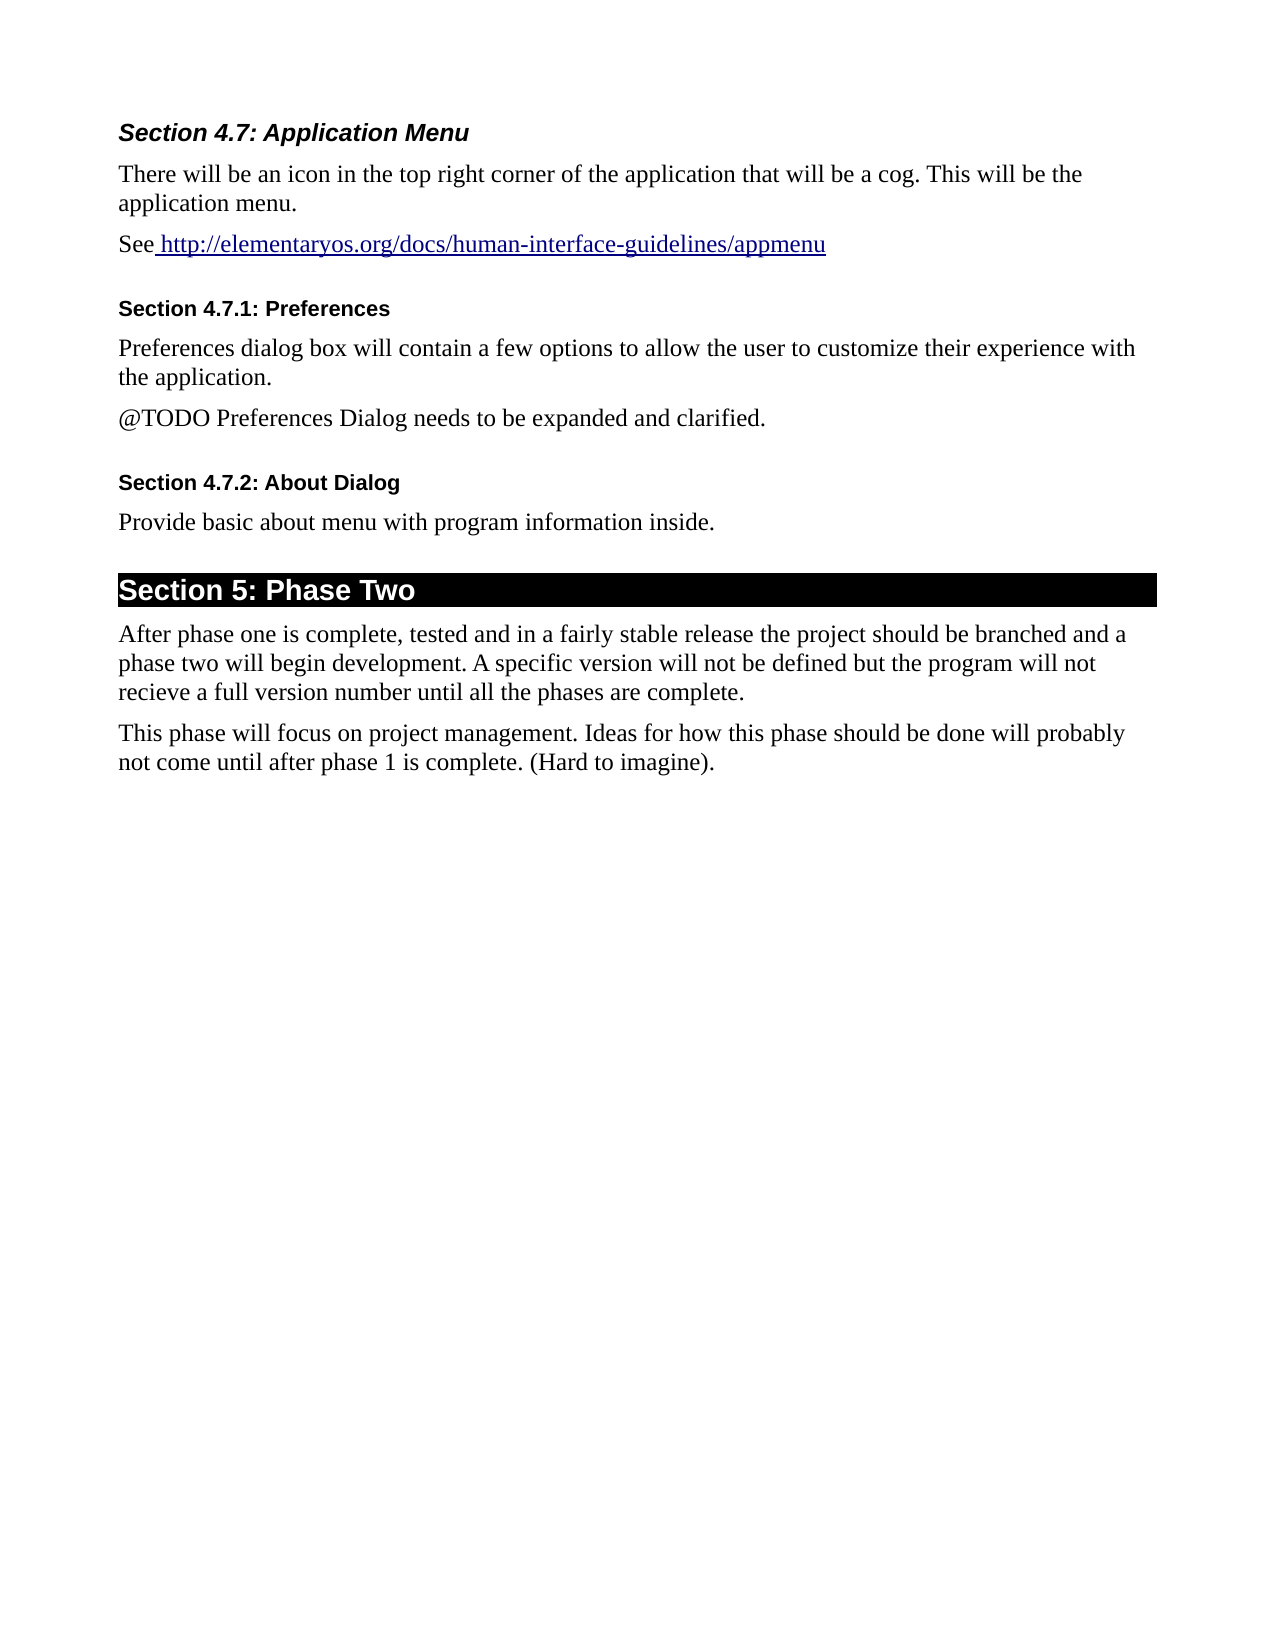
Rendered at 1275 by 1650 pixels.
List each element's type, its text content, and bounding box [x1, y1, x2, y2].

subtitle Section 4.7.1: Preferences [118, 295, 1157, 321]
text There will be an icon in the top right corner of the application that will be a cog. This will be the application menu. [118, 159, 1157, 217]
text After phase one is complete, tested and in a fairly stable release the project should be branched and a phase two will begin development. A specific version will not be defined but the program will not recieve a full version number until all the phases are complete. [118, 619, 1157, 706]
subtitle Section 4.7: Application Menu [118, 118, 1157, 147]
text @TODO Preferences Dialog needs to be expanded and clarified. [118, 403, 1157, 432]
text Provide basic about menu with program information inside. [118, 507, 1157, 536]
text Preferences dialog box will contain a few options to allow the user to customize their experience with the application. [118, 333, 1157, 391]
text This phase will focus on project management. Ideas for how this phase should be done will probably not come until after phase 1 is complete. (Hard to imagine). [118, 718, 1157, 776]
text Section 5: Phase Two [118, 573, 1157, 607]
text See http://elementaryos.org/docs/human-interface-guidelines/appmenu [118, 229, 1157, 258]
subtitle Section 4.7.2: About Dialog [118, 469, 1157, 494]
